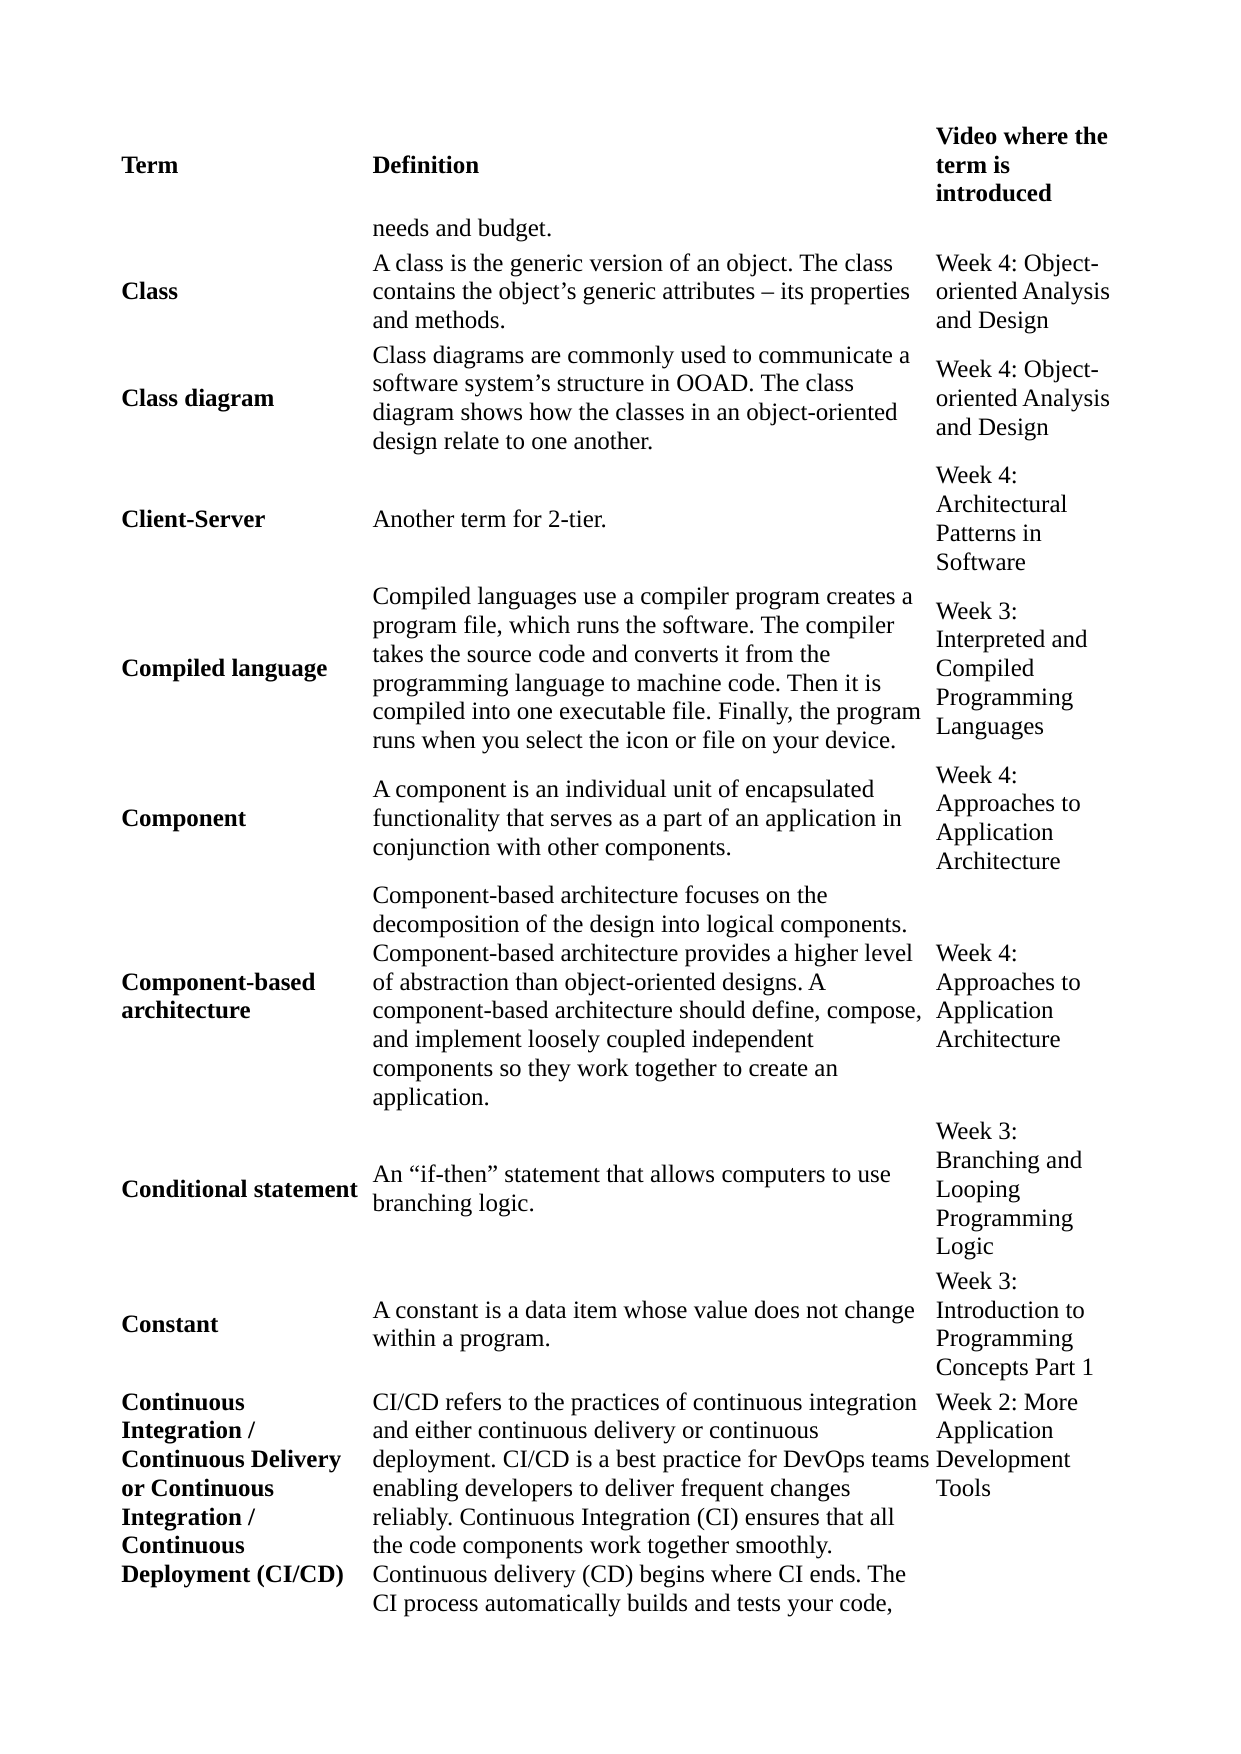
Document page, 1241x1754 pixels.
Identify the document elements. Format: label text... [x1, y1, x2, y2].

table_cell Week 4: Approaches to Application Architecture [933, 878, 1122, 1113]
table_cell Week 4: Approaches to Application Architecture [933, 757, 1122, 878]
table_cell Component-based architecture focuses on the decomposition of the design into logical components. Component-based architecture provides a higher level of abstraction than object-oriented designs. A component-based architecture should define, compose, and implement loosely coupled independent components so they work together to create an application. [369, 878, 933, 1113]
table_cell Continuous Integration / Continuous Delivery or Continuous Integration / Continuous Deployment (CI/CD) [118, 1384, 369, 1620]
table_cell Class diagrams are commonly used to communicate a software system’s structure in OOAD. The class diagram shows how the classes in an object-oriented design relate to one another. [369, 337, 933, 458]
table_cell Week 4: Object-oriented Analysis and Design [933, 337, 1122, 458]
table_cell Compiled languages use a compiler program creates a program file, which runs the software. The compiler takes the source code and converts it from the programming language to machine code. Then it is compiled into one executable file. Finally, the program runs when you select the icon or file on your device. [369, 579, 933, 757]
table_cell Client-Server [118, 458, 369, 578]
table_cell CI/CD refers to the practices of continuous integration and either continuous delivery or continuous deployment. CI/CD is a best practice for DevOps teams enabling developers to deliver frequent changes reliably. Continuous Integration (CI) ensures that all the code components work together smoothly. Continuous delivery (CD) begins where CI ends. The CI process automatically builds and tests your code, [369, 1384, 933, 1620]
table_cell [933, 210, 1122, 245]
table_header Term [118, 118, 369, 210]
table_cell [118, 210, 369, 245]
table_cell Week 2: More Application Development Tools [933, 1384, 1122, 1620]
table_header Video where the term is introduced [933, 118, 1122, 210]
table_cell Week 4: Object-oriented Analysis and Design [933, 245, 1122, 337]
table_cell Compiled language [118, 579, 369, 757]
table_cell An “if-then” statement that allows computers to use branching logic. [369, 1114, 933, 1263]
table_cell A constant is a data item whose value does not change within a program. [369, 1263, 933, 1384]
table_cell A component is an individual unit of encapsulated functionality that serves as a part of an application in conjunction with other components. [369, 757, 933, 878]
table_cell Week 3: Introduction to Programming Concepts Part 1 [933, 1263, 1122, 1384]
table_header Definition [369, 118, 933, 210]
table_cell Conditional statement [118, 1114, 369, 1263]
table_cell A class is the generic version of an object. The class contains the object’s generic attributes – its properties and methods. [369, 245, 933, 337]
table_cell Week 3: Branching and Looping Programming Logic [933, 1114, 1122, 1263]
table_cell Class [118, 245, 369, 337]
table_cell Component [118, 757, 369, 878]
table_cell Component-based architecture [118, 878, 369, 1113]
table_cell Constant [118, 1263, 369, 1384]
table_cell Another term for 2-tier. [369, 458, 933, 578]
table_cell Week 4: Architectural Patterns in Software [933, 458, 1122, 578]
table_cell Week 3: Interpreted and Compiled Programming Languages [933, 579, 1122, 757]
table_cell Class diagram [118, 337, 369, 458]
table_cell needs and budget. [369, 210, 933, 245]
